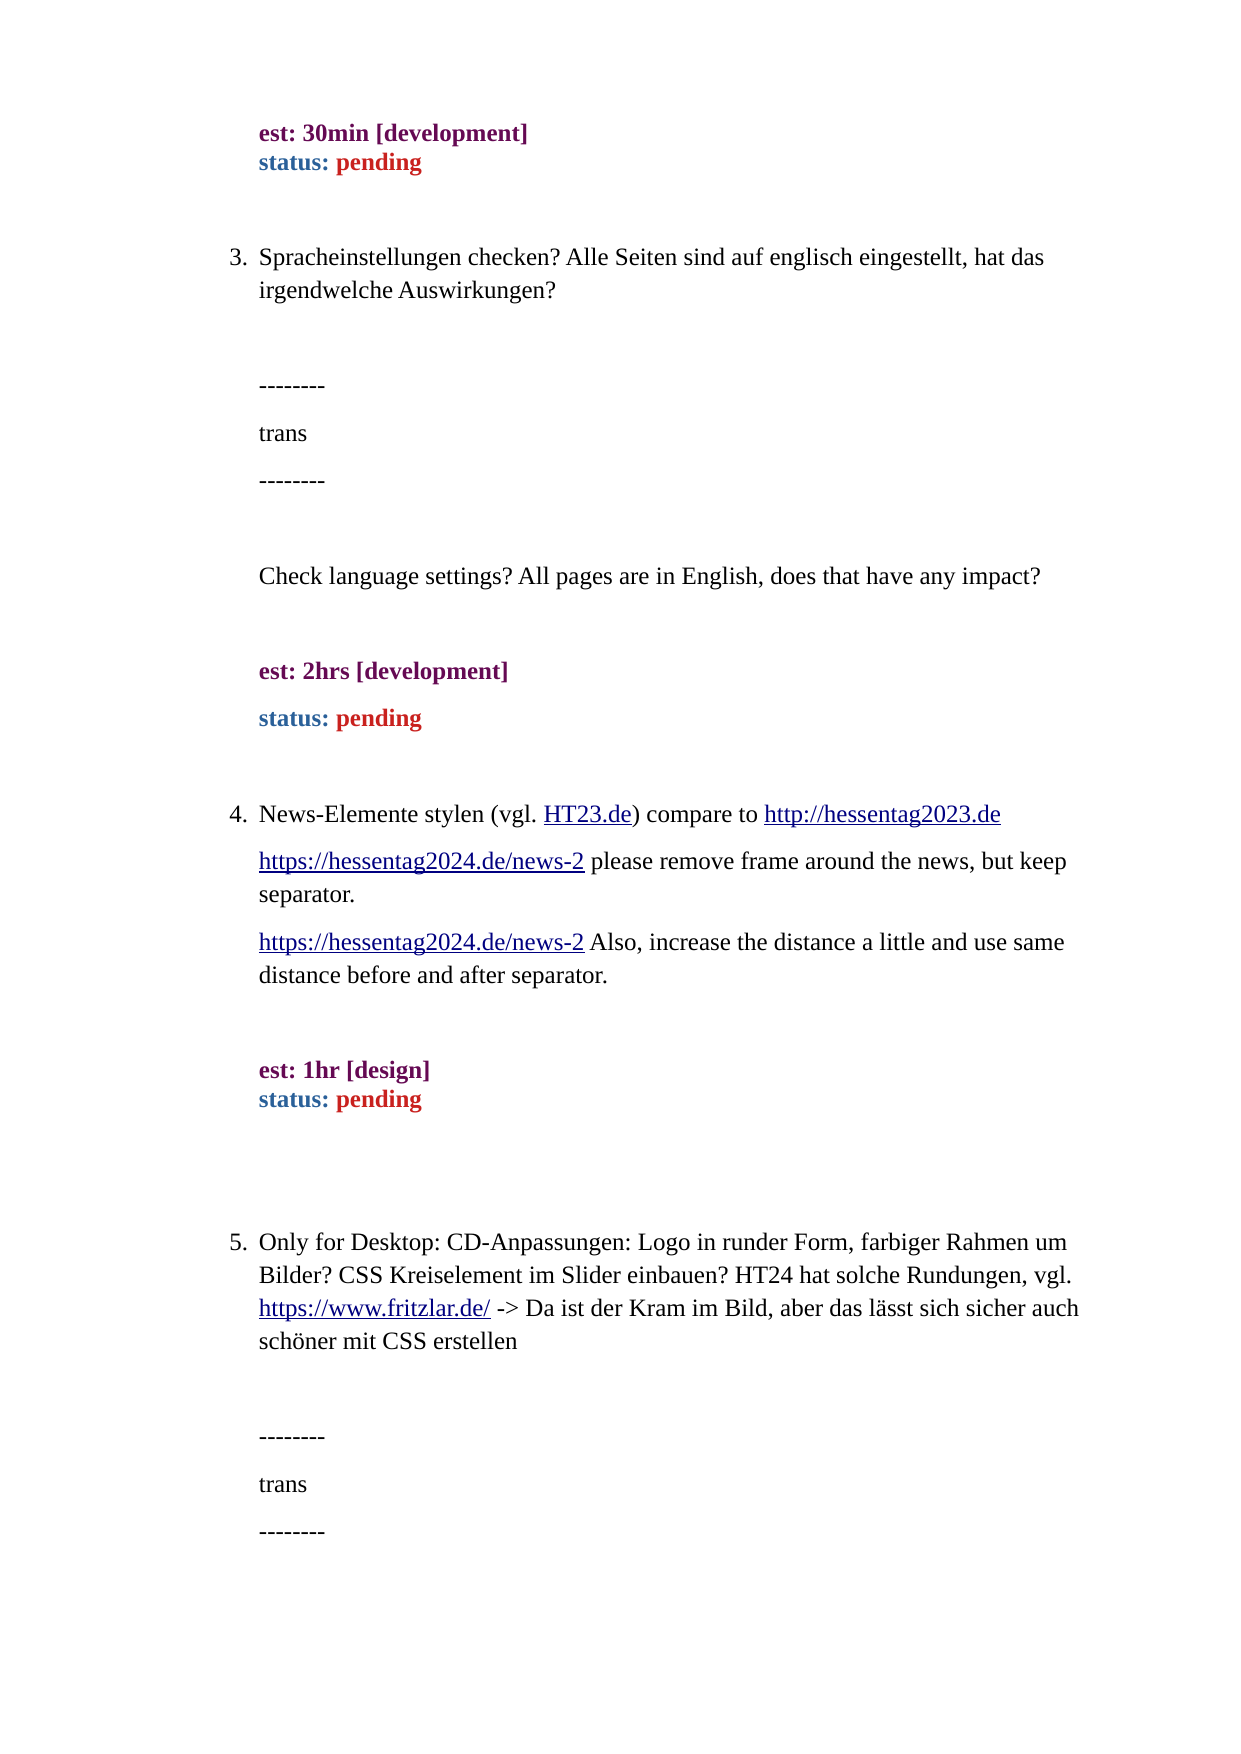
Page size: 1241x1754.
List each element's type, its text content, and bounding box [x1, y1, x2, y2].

list trans [229, 1469, 1122, 1497]
list https://hessentag2024.de/news-2 Also, increase the distance a little and use same distance before and after separator. [229, 927, 1122, 989]
text -------- [185, 1516, 1122, 1545]
text status: pending [185, 147, 1122, 176]
list News-Elemente stylen (vgl. HT23.de) compare to http://hessentag2023.de [229, 799, 1122, 827]
list Spracheinstellungen checken? Alle Seiten sind auf englisch eingestellt, hat das irgendwelche Auswirkungen? [229, 242, 1122, 304]
list Only for Desktop: CD-Anpassungen: Logo in runder Form, farbiger Rahmen um Bilder? CSS Kreiselement im Slider einbauen? HT24 hat solche Rundungen, vgl. https://www.fritzlar.de/ -> Da ist der Kram im Bild, aber das lässt sich sicher auch schöner mit CSS erstellen [229, 1227, 1122, 1354]
text -------- [185, 1421, 1122, 1450]
text status: pending [185, 1084, 1122, 1113]
text Check language settings? All pages are in English, does that have any impact? [185, 561, 1122, 589]
list trans [229, 418, 1122, 447]
text est: 30min [development] [185, 118, 1122, 147]
text -------- [185, 466, 1122, 494]
list https://hessentag2024.de/news-2 please remove frame around the news, but keep separator. [229, 846, 1122, 908]
text est: 2hrs [development] [185, 656, 1122, 685]
text status: pending [185, 703, 1122, 732]
text est: 1hr [design] [185, 1055, 1122, 1084]
text -------- [185, 370, 1122, 399]
